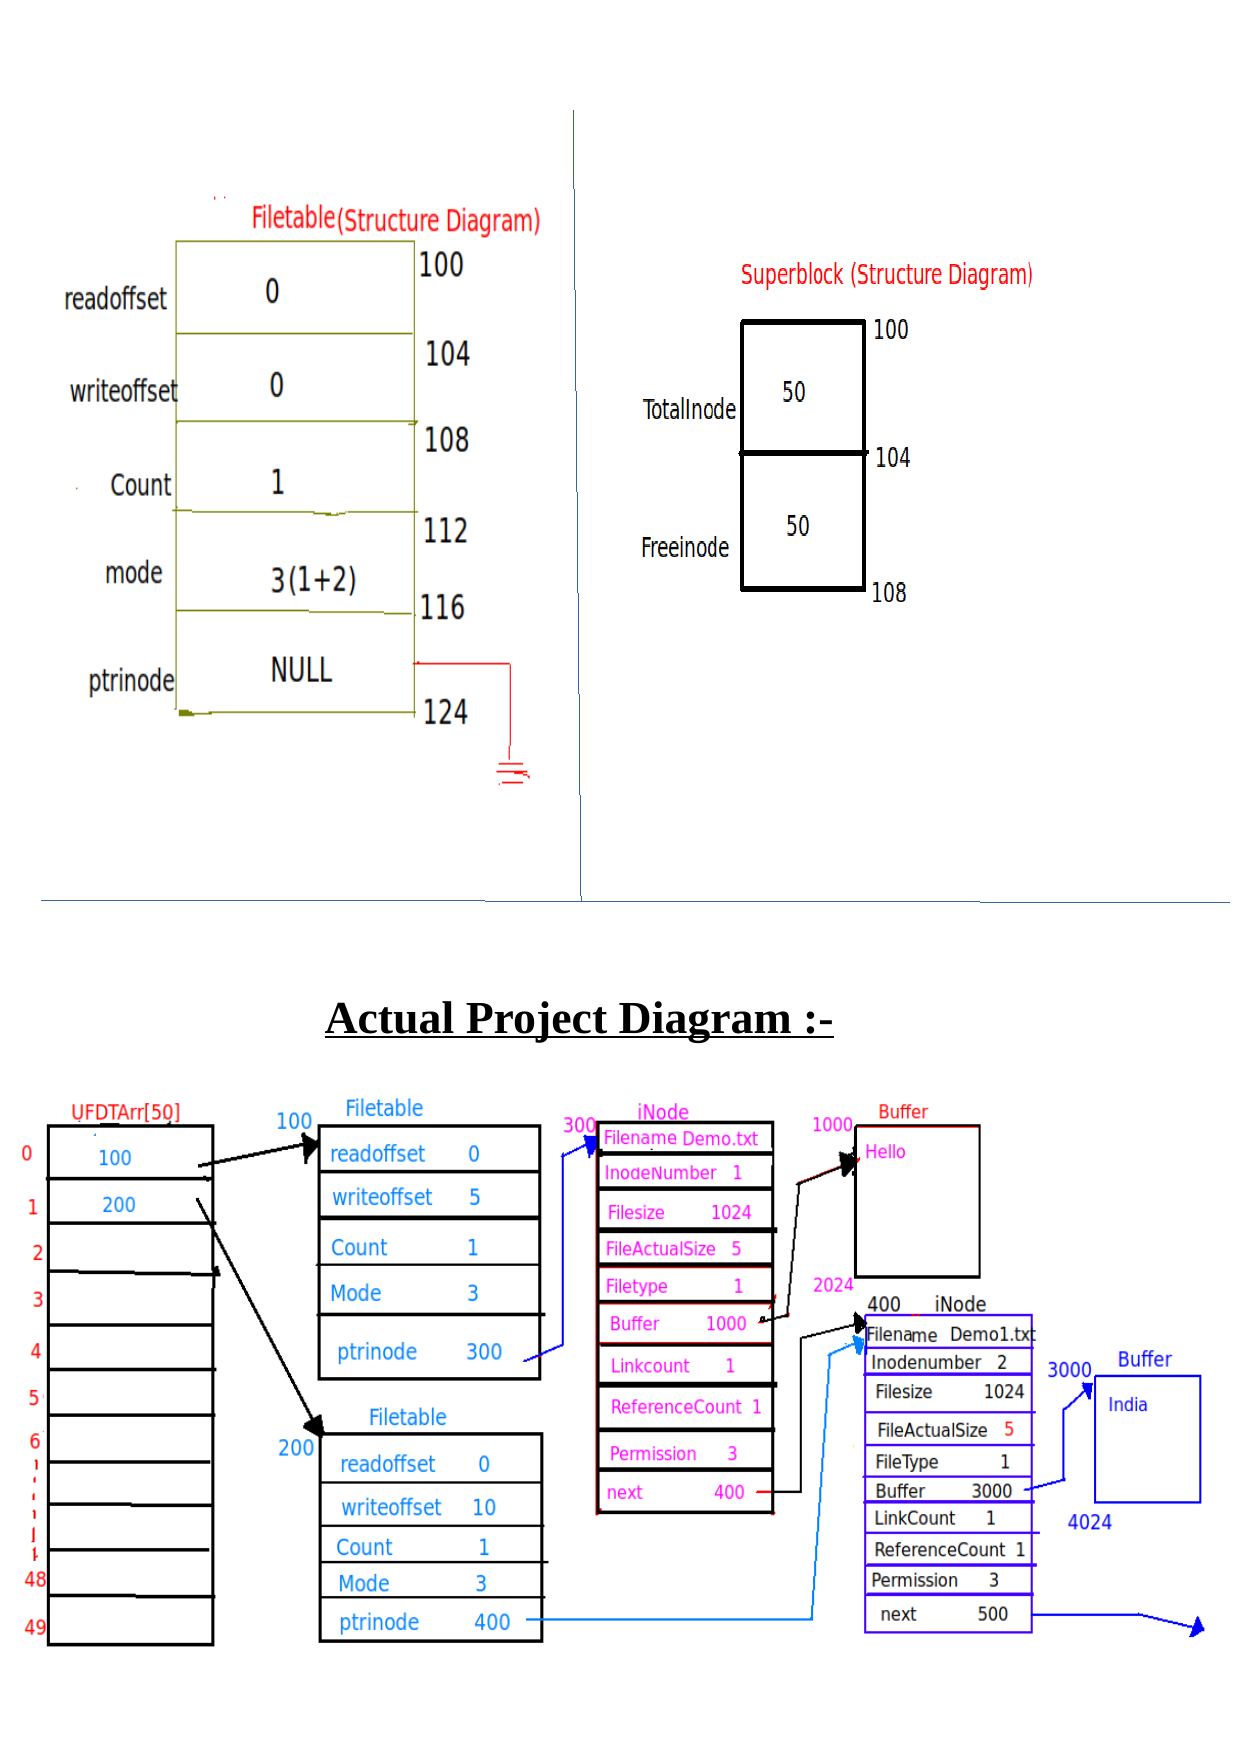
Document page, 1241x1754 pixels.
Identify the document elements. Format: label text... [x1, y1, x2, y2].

picture [7, 1088, 1233, 1650]
picture [41, 150, 1240, 901]
text Actual Project Diagram :- [118, 990, 1122, 1043]
